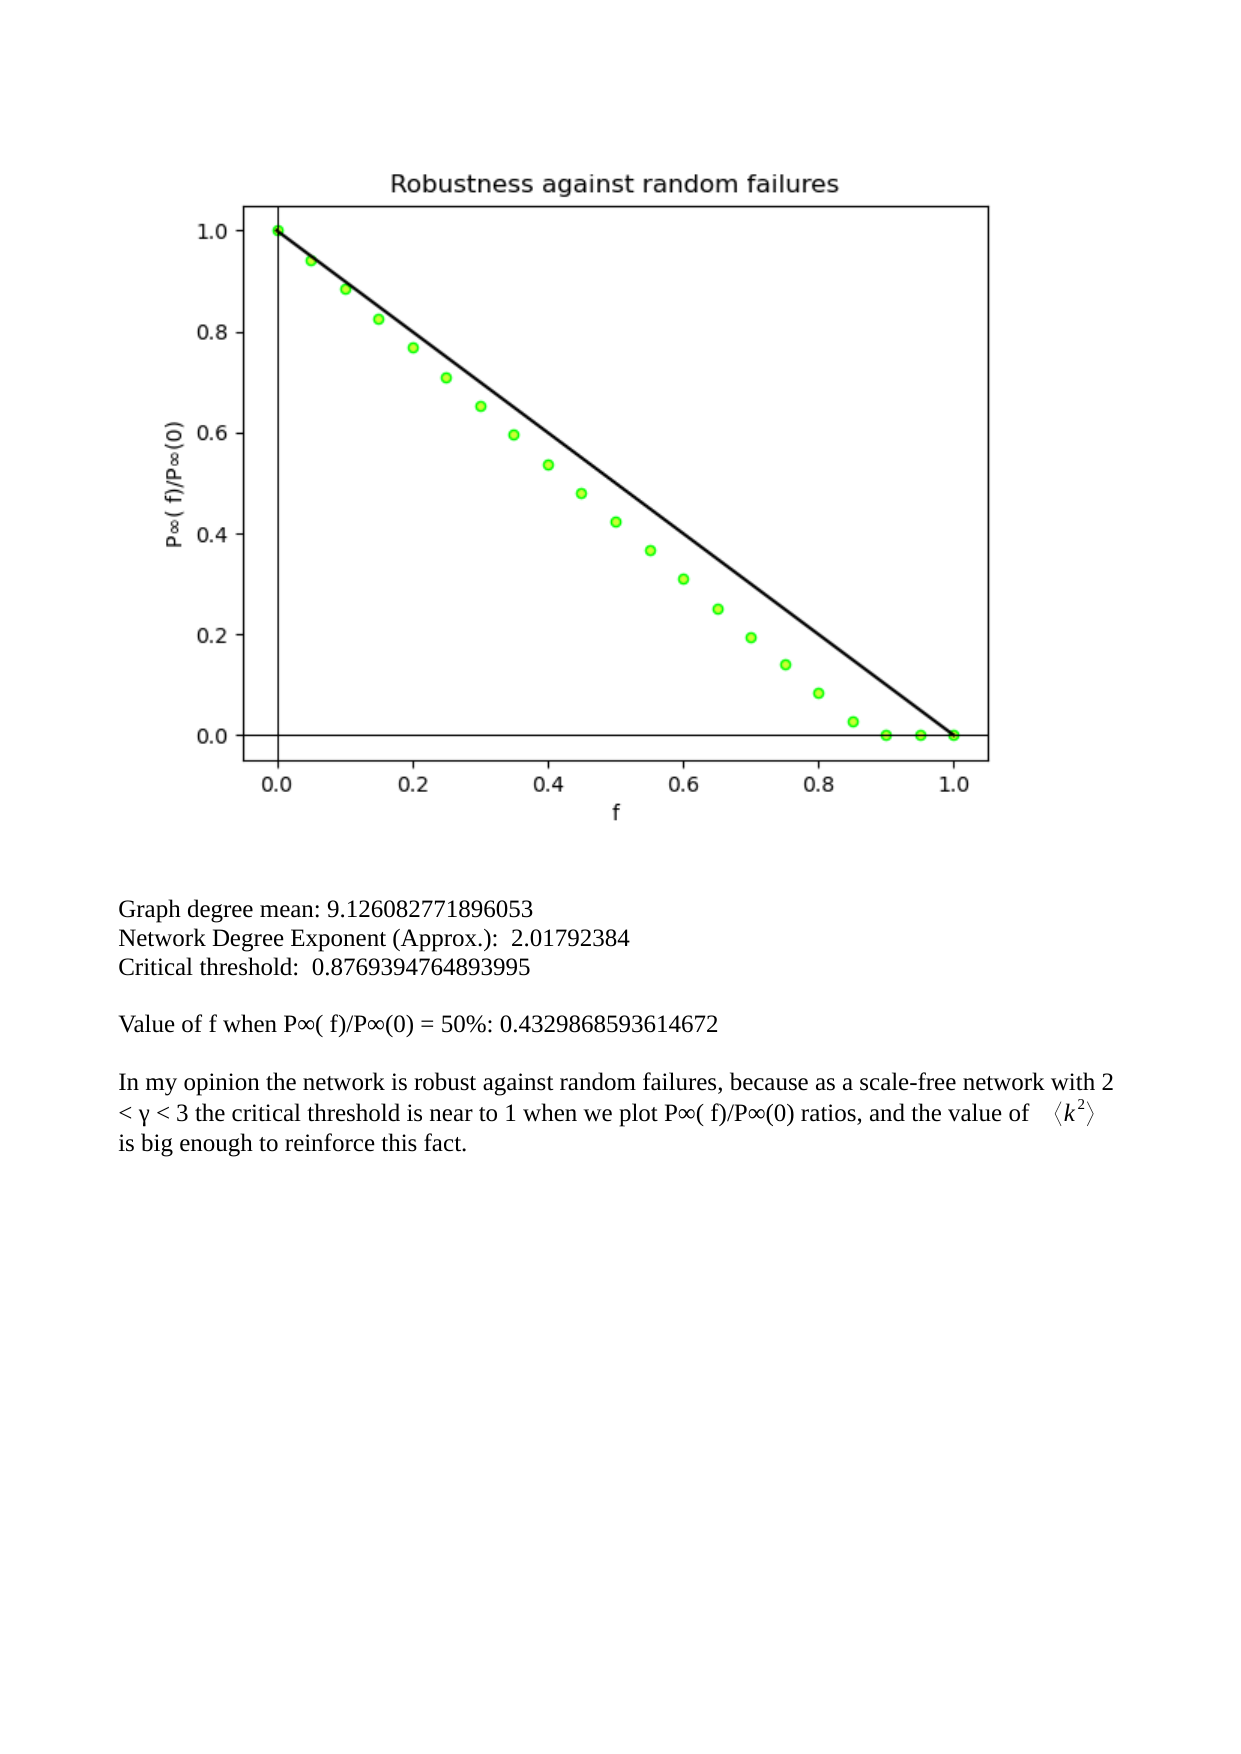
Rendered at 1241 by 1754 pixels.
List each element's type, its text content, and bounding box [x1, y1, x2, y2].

text Network Degree Exponent (Approx.): 2.01792384 [118, 923, 1122, 952]
picture [123, 119, 1084, 840]
text Graph degree mean: 9.126082771896053 [118, 894, 1122, 923]
text In my opinion the network is robust against random failures, because as a scale-free network with 2 < γ < 3 the critical threshold is near to 1 when we plot P∞( f)/P∞(0) ratios, and the value of is big enough to reinforce this fact. [118, 1067, 1122, 1157]
text Value of f when P∞( f)/P∞(0) = 50%: 0.4329868593614672 [118, 1009, 1122, 1038]
text Critical threshold: 0.8769394764893995 [118, 952, 1122, 981]
